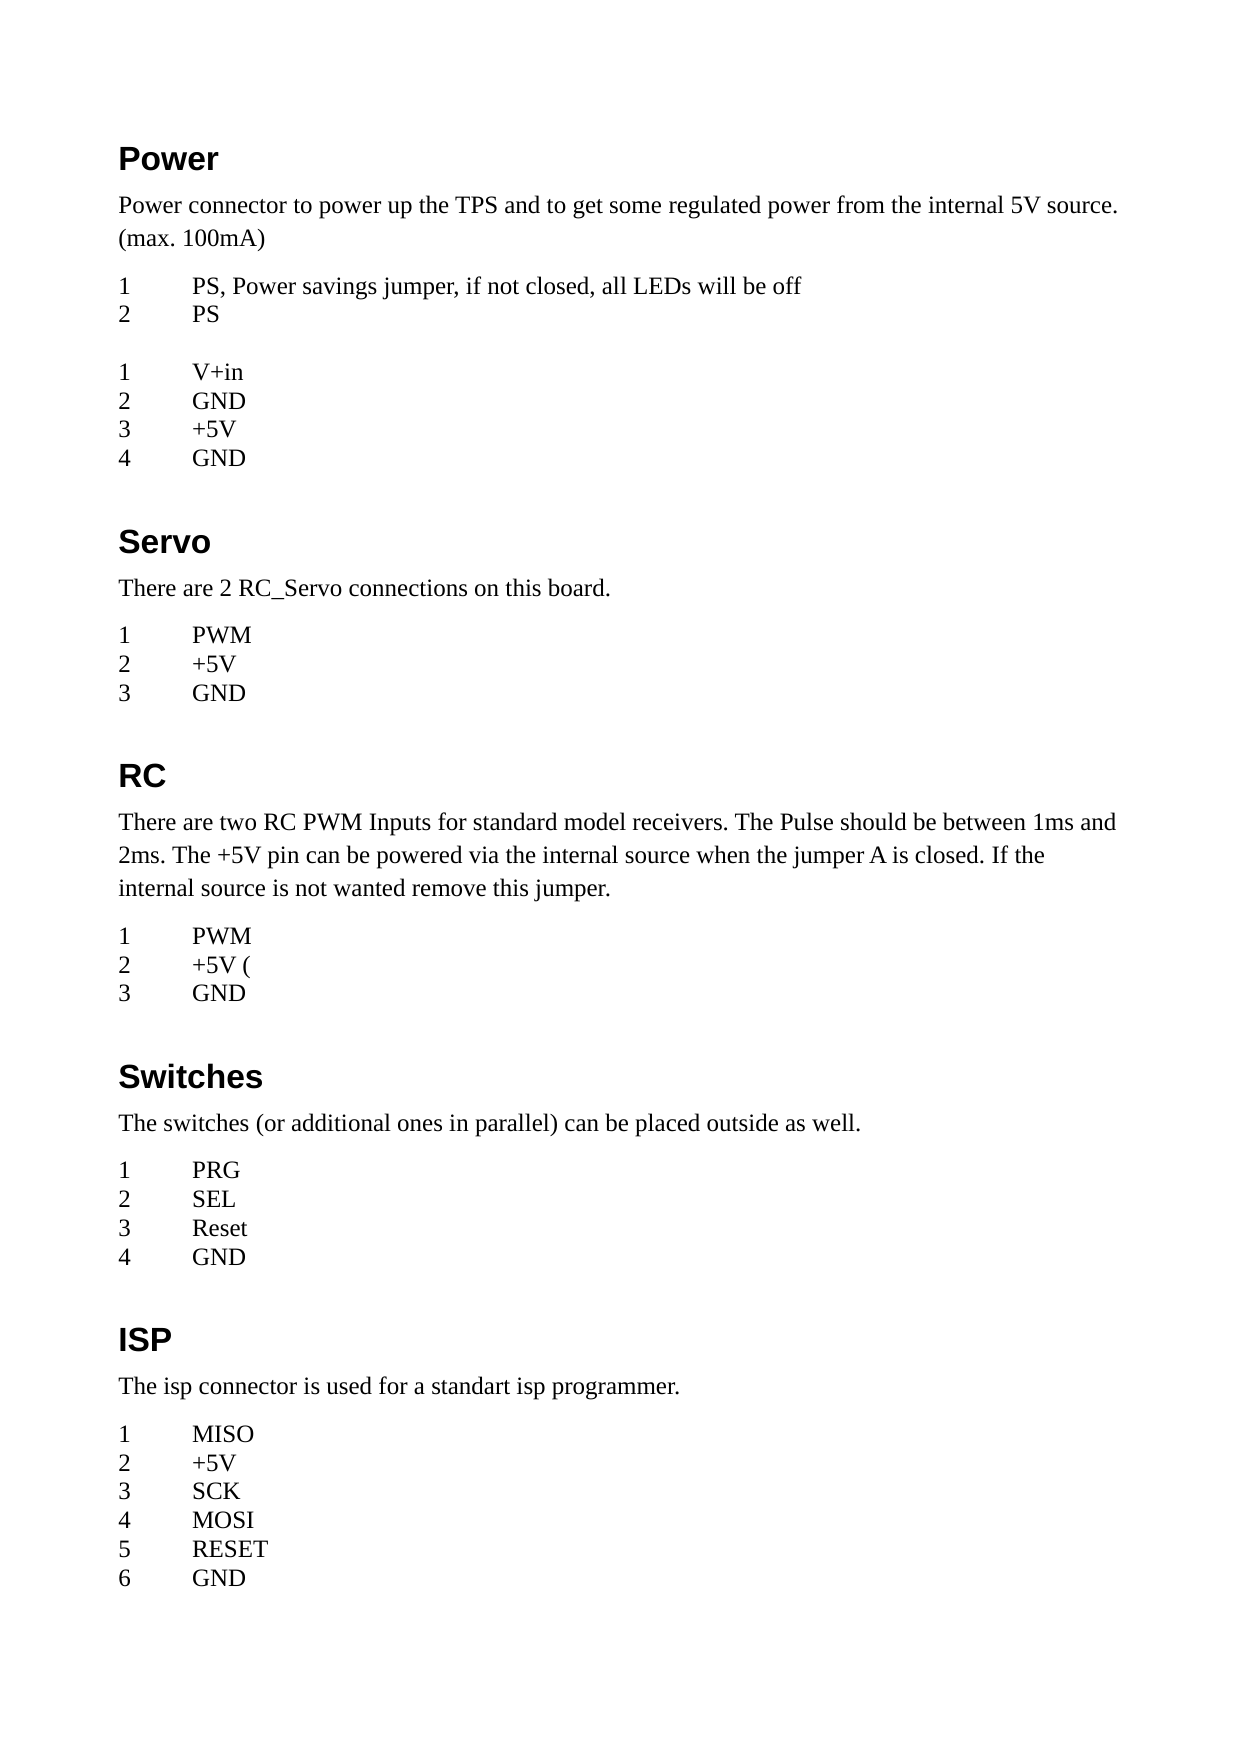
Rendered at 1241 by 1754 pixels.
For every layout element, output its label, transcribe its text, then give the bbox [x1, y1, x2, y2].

subtitle RC [118, 756, 1122, 795]
text There are two RC PWM Inputs for standard model receivers. The Pulse should be between 1ms and 2ms. The +5V pin can be powered via the internal source when the jumper A is closed. If the internal source is not wanted remove this jumper. [118, 807, 1122, 902]
text 4 GND [118, 1242, 1122, 1271]
text 5 RESET [118, 1534, 1122, 1563]
text 3 GND [118, 978, 1122, 1007]
subtitle ISP [118, 1320, 1122, 1359]
text There are 2 RC_Servo connections on this board. [118, 573, 1122, 601]
subtitle Switches [118, 1057, 1122, 1095]
text 1 MISO [118, 1419, 1122, 1448]
text 6 GND [118, 1563, 1122, 1591]
text 1 V+in [118, 357, 1122, 386]
text 2 SEL [118, 1184, 1122, 1213]
text 2 +5V ( [118, 950, 1122, 978]
text 1 PWM [118, 620, 1122, 649]
text 4 GND [118, 443, 1122, 472]
text Power connector to power up the TPS and to get some regulated power from the internal 5V source. (max. 100mA) [118, 190, 1122, 252]
text 1 PRG [118, 1156, 1122, 1184]
subtitle Power [118, 139, 1122, 178]
text 2 GND [118, 386, 1122, 414]
text 2 +5V [118, 1448, 1122, 1476]
text 2 +5V [118, 649, 1122, 678]
text 3 SCK [118, 1476, 1122, 1505]
text 3 +5V [118, 414, 1122, 443]
text 3 GND [118, 678, 1122, 707]
text 2 PS [118, 299, 1122, 328]
text The isp connector is used for a standart isp programmer. [118, 1371, 1122, 1400]
text 3 Reset [118, 1213, 1122, 1242]
text 1 PWM [118, 921, 1122, 950]
subtitle Servo [118, 522, 1122, 560]
text 1 PS, Power savings jumper, if not closed, all LEDs will be off [118, 271, 1122, 299]
text The switches (or additional ones in parallel) can be placed outside as well. [118, 1108, 1122, 1137]
text 4 MOSI [118, 1505, 1122, 1534]
